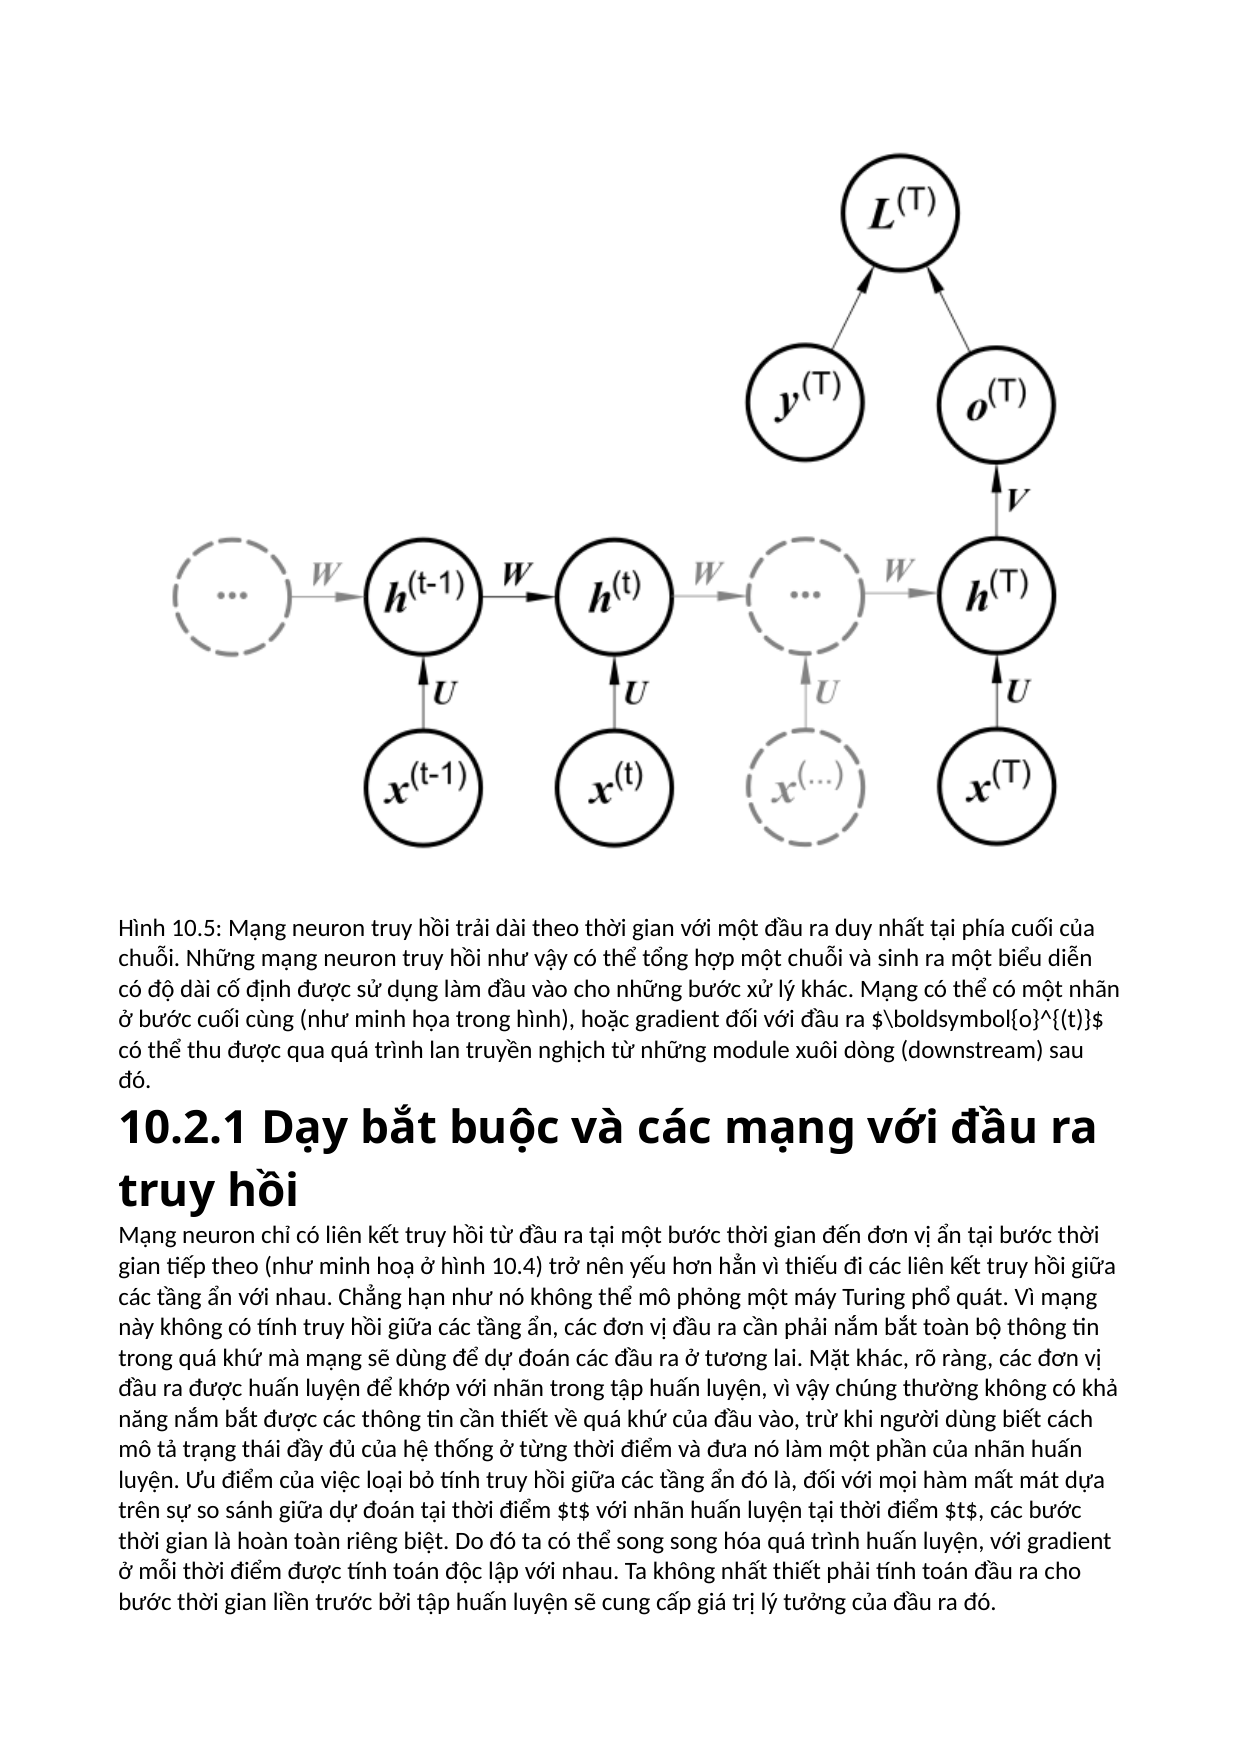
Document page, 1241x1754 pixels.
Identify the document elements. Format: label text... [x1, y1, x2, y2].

text Mạng neuron chỉ có liên kết truy hồi từ đầu ra tại một bước thời gian đến đơn vị ẩn tại bước thời gian tiếp theo (như minh hoạ ở hình 10.4) trở nên yếu hơn hẳn vì thiếu đi các liên kết truy hồi giữa các tầng ẩn với nhau. Chẳng hạn như nó không thể mô phỏng một máy Turing phổ quát. Vì mạng này không có tính truy hồi giữa các tầng ẩn, các đơn vị đầu ra cần phải nắm bắt toàn bộ thông tin trong quá khứ mà mạng sẽ dùng để dự đoán các đầu ra ở tương lai. Mặt khác, rõ ràng, các đơn vị đầu ra được huấn luyện để khớp với nhãn trong tập huấn luyện, vì vậy chúng thường không có khả năng nắm bắt được các thông tin cần thiết về quá khứ của đầu vào, trừ khi người dùng biết cách mô tả trạng thái đầy đủ của hệ thống ở từng thời điểm và đưa nó làm một phần của nhãn huấn luyện. Ưu điểm của việc loại bỏ tính truy hồi giữa các tầng ẩn đó là, đối với mọi hàm mất mát dựa trên sự so sánh giữa dự đoán tại thời điểm $t$ với nhãn huấn luyện tại thời điểm $t$, các bước thời gian là hoàn toàn riêng biệt. Do đó ta có thể song song hóa quá trình huấn luyện, với gradient ở mỗi thời điểm được tính toán độc lập với nhau. Ta không nhất thiết phải tính toán đầu ra cho bước thời gian liền trước bởi tập huấn luyện sẽ cung cấp giá trị lý tưởng của đầu ra đó. [118, 1219, 1122, 1616]
picture [127, 118, 1113, 882]
text Hình 10.5: Mạng neuron truy hồi trải dài theo thời gian với một đầu ra duy nhất tại phía cuối của chuỗi. Những mạng neuron truy hồi như vậy có thể tổng hợp một chuỗi và sinh ra một biểu diễn có độ dài cố định được sử dụng làm đầu vào cho những bước xử lý khác. Mạng có thể có một nhãn ở bước cuối cùng (như minh họa trong hình), hoặc gradient đối với đầu ra $\boldsymbol{o}^{(t)}$ có thể thu được qua quá trình lan truyền nghịch từ những module xuôi dòng (downstream) sau đó. [118, 912, 1122, 1095]
subtitle 10.2.1 Dạy bắt buộc và các mạng với đầu ra truy hồi [118, 1095, 1122, 1219]
